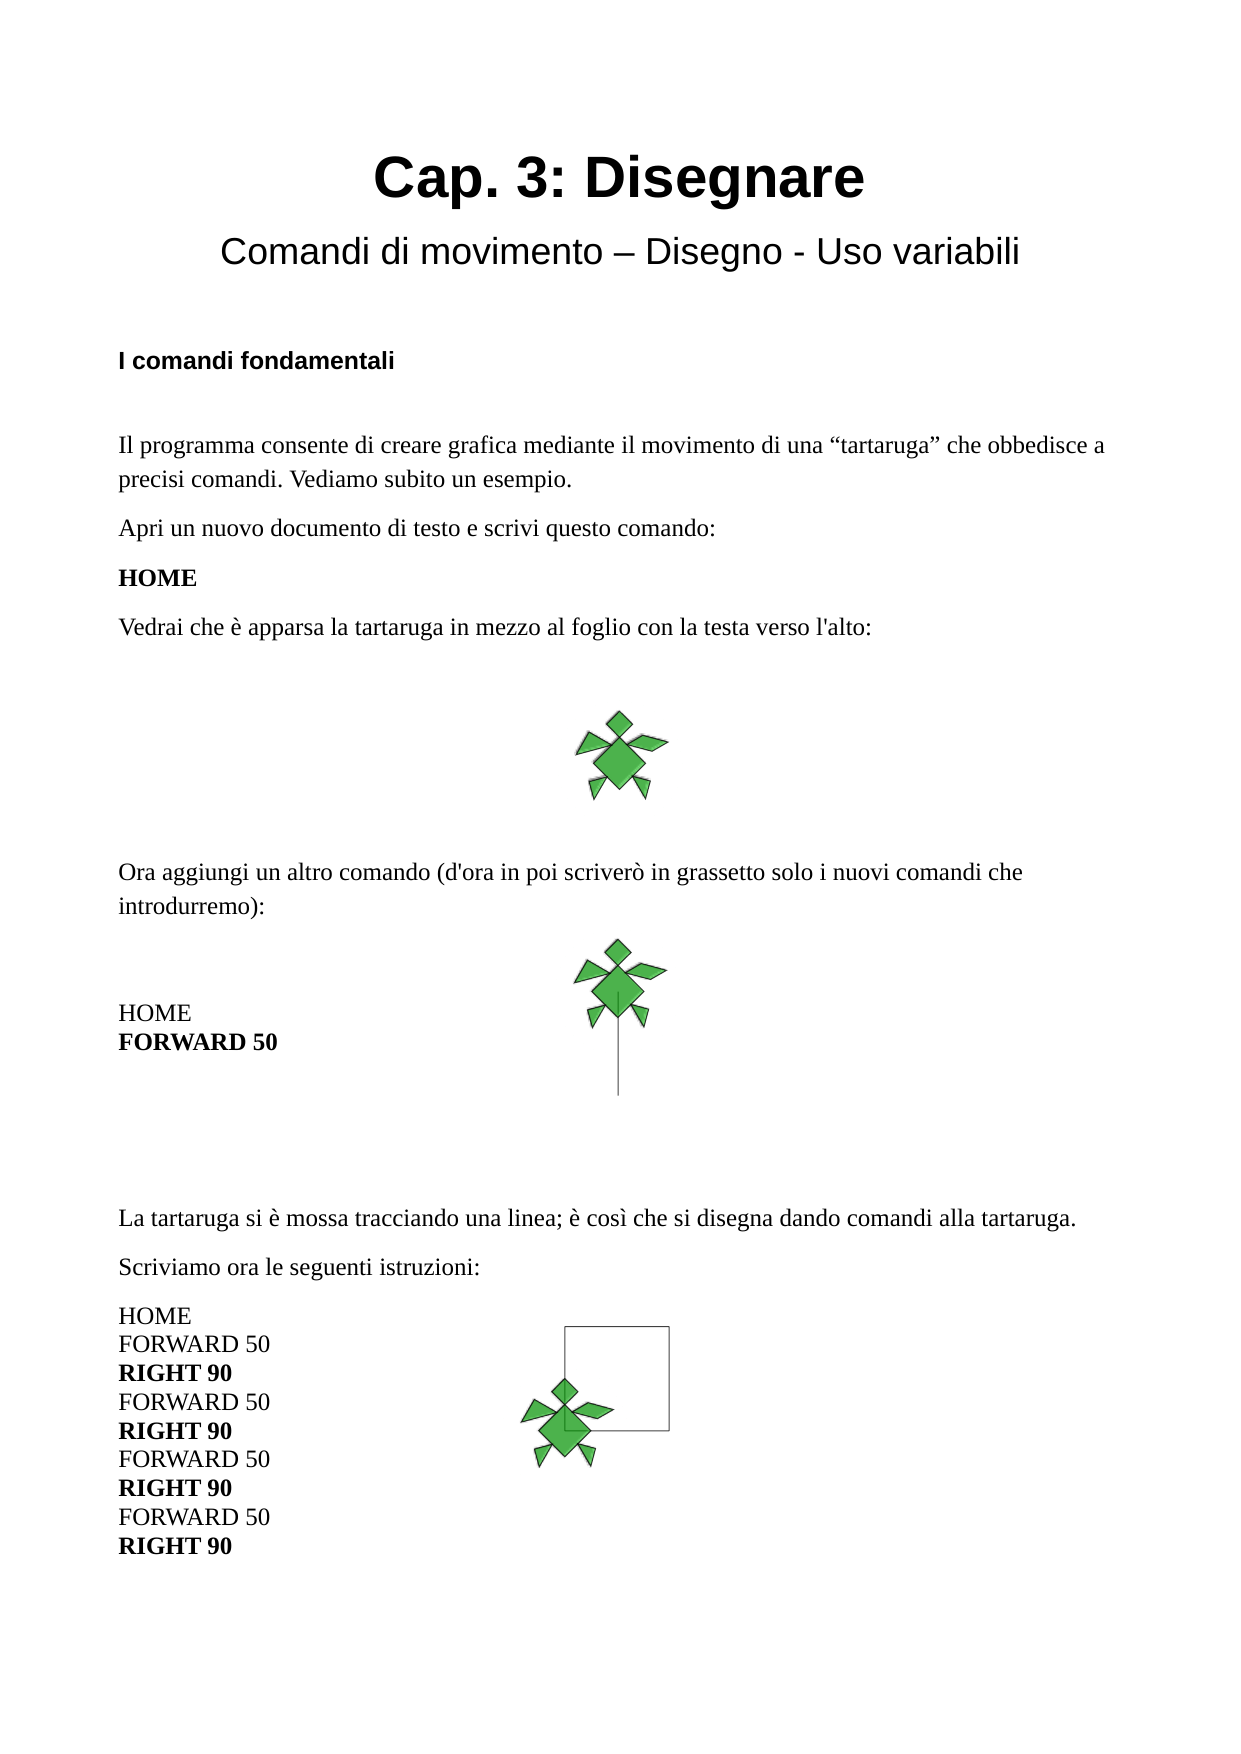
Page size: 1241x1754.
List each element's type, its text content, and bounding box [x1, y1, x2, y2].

text [670, 1358, 1122, 1387]
text FORWARD 50 [118, 1329, 564, 1358]
text FORWARD 50 [118, 1444, 1122, 1473]
text Ora aggiungi un altro comando (d'ora in poi scriverò in grassetto solo i nuovi comandi che introdurremo): [118, 857, 1122, 920]
text RIGHT 90 [118, 1531, 1122, 1559]
text [670, 1387, 1122, 1416]
text Scriviamo ora le seguenti istruzioni: [118, 1252, 1122, 1281]
text [619, 1008, 640, 1027]
text [670, 1329, 1122, 1358]
text [595, 1008, 617, 1027]
subtitle Comandi di movimento – Disegno - Uso variabili [118, 229, 1122, 272]
text HOME [118, 563, 1122, 591]
text [581, 1416, 1122, 1444]
text Il programma consente di creare grafica mediante il movimento di una “tartaruga” che obbedisce a precisi comandi. Vediamo subito un esempio. [118, 430, 1122, 493]
text HOME [118, 998, 600, 1027]
text RIGHT 90 [118, 1473, 1122, 1502]
text FORWARD 50 [118, 1387, 561, 1416]
title Cap. 3: Disegnare [118, 143, 1122, 210]
subtitle I comandi fondamentali [118, 346, 1122, 375]
text [634, 998, 1122, 1027]
text FORWARD 50 [118, 1502, 1122, 1531]
text RIGHT 90 [118, 1358, 564, 1387]
text HOME [118, 1301, 1122, 1329]
text FORWARD 50 [118, 1027, 617, 1056]
text Apri un nuovo documento di testo e scrivi questo comando: [118, 513, 1122, 542]
text [619, 1027, 1122, 1056]
text La tartaruga si è mossa tracciando una linea; è così che si disegna dando comandi alla tartaruga. [118, 1203, 1122, 1231]
text RIGHT 90 [118, 1416, 549, 1444]
text Vedrai che è apparsa la tartaruga in mezzo al foglio con la testa verso l'alto: [118, 612, 1122, 640]
